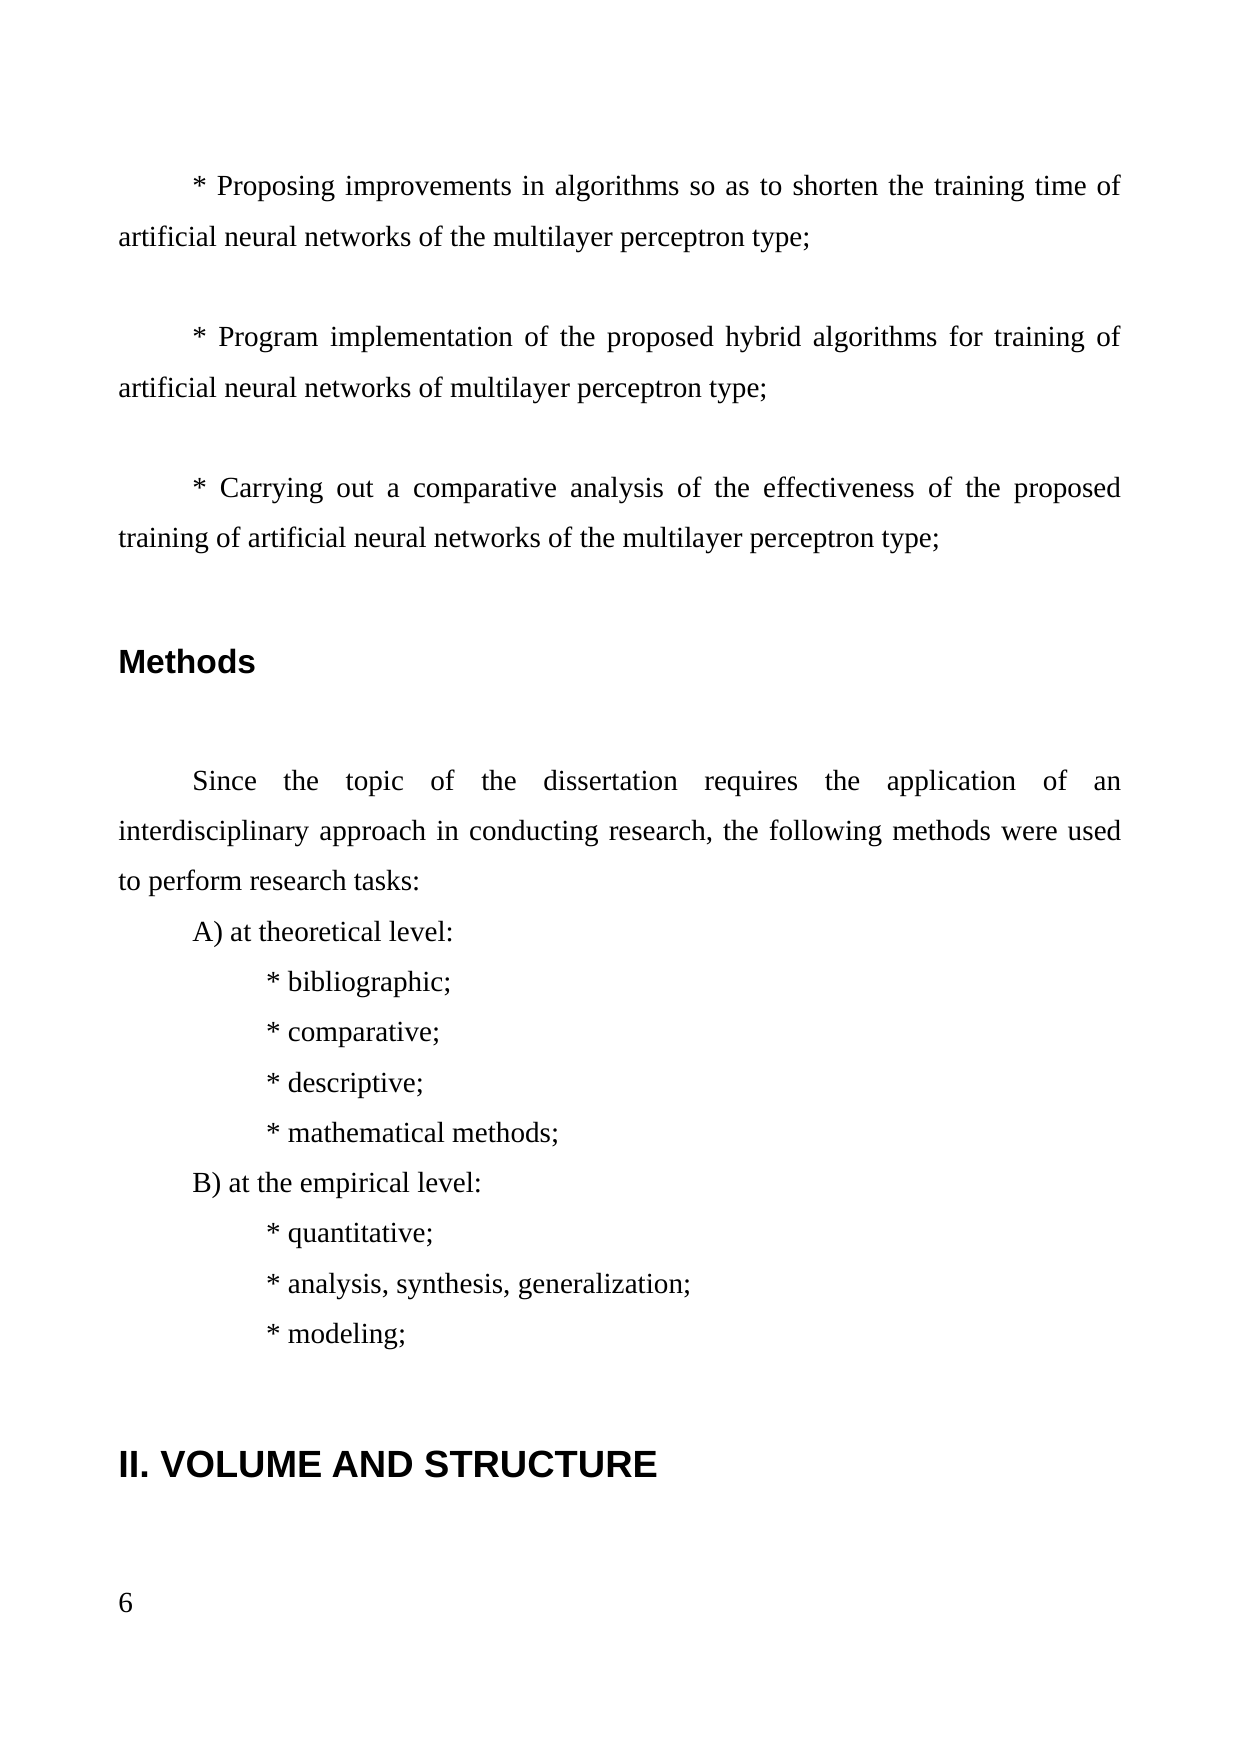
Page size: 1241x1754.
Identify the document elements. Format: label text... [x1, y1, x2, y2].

text Since the topic of the dissertation requires the application of an interdisciplinary approach in conducting research, the following methods were used to perform research tasks: [118, 763, 1122, 897]
text * quantitative; [118, 1216, 1122, 1249]
subtitle Methods [118, 642, 1122, 681]
text * Proposing improvements in algorithms so as to shorten the training time of artificial neural networks of the multilayer perceptron type; [118, 168, 1122, 252]
text * bibliographic; [118, 964, 1122, 998]
text A) at theoretical level: [118, 914, 1122, 947]
text * mathematical methods; [118, 1115, 1122, 1148]
text * Carrying out a comparative analysis of the effectiveness of the proposed training of artificial neural networks of the multilayer perceptron type; [118, 470, 1122, 554]
text * modeling; [118, 1316, 1122, 1350]
text * Program implementation of the proposed hybrid algorithms for training of artificial neural networks of multilayer perceptron type; [118, 319, 1122, 403]
text * comparative; [118, 1014, 1122, 1048]
text B) at the empirical level: [118, 1165, 1122, 1199]
subtitle II. VOLUME AND STRUCTURE [118, 1442, 1122, 1486]
text * descriptive; [118, 1065, 1122, 1098]
text * analysis, synthesis, generalization; [118, 1266, 1122, 1299]
